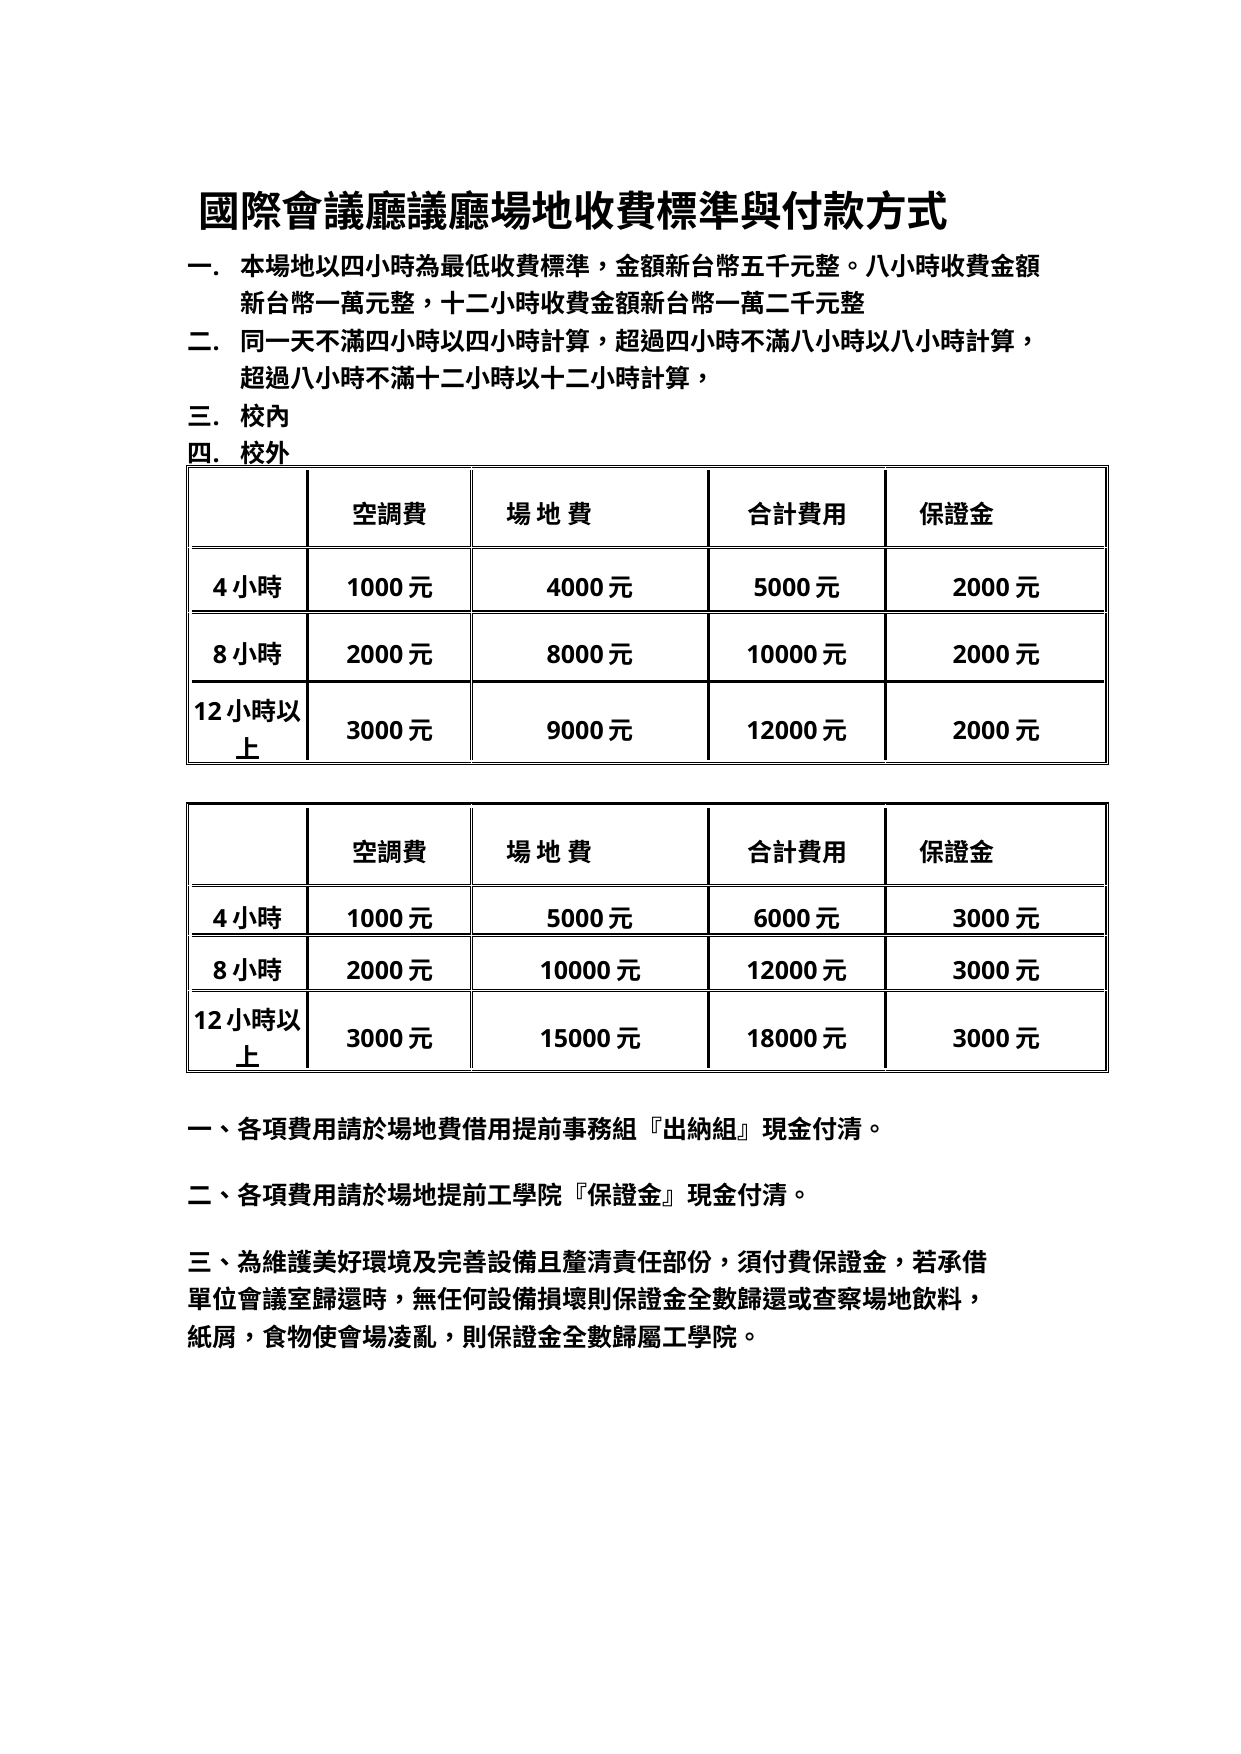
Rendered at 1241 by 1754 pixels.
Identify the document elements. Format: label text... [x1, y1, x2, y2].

table_cell 12000元 [708, 683, 885, 761]
text 一、各項費用請於場地費借用提前事務組『出納組』現金付清。 [187, 1102, 998, 1140]
table_header [189, 805, 307, 883]
table_cell 12小時以上 [189, 680, 307, 761]
table_header [189, 468, 307, 546]
table_header 場 地 費 [472, 805, 708, 883]
table_cell 6000元 [710, 887, 884, 933]
table_header 空調費 [307, 468, 472, 546]
list 校內 [187, 389, 1053, 427]
table_cell 5000元 [710, 549, 884, 610]
table_header 保證金 [885, 805, 1105, 883]
table_cell 3000元 [307, 683, 472, 761]
table_cell 3000元 [887, 884, 1106, 933]
table_cell 18000元 [708, 992, 885, 1070]
table_cell 8小時 [189, 933, 306, 988]
table_cell 3000元 [885, 989, 1106, 1070]
table_cell 3000元 [887, 933, 1106, 988]
table_cell 8000元 [473, 614, 707, 680]
table_cell 2000元 [885, 546, 1107, 610]
table_cell 2000元 [309, 937, 470, 988]
table_cell 10000元 [710, 614, 884, 680]
table_cell 3000元 [307, 992, 472, 1070]
table_cell 4小時 [188, 546, 307, 610]
table_cell 4小時 [189, 884, 306, 933]
list 本場地以四小時為最低收費標準，金額新台幣五千元整。八小時收費金額新台幣一萬元整，十二小時收費金額新台幣一萬二千元整 [187, 239, 1053, 314]
table_header 場 地 費 [472, 468, 708, 546]
text 國際會議廳議廳場地收費標準與付款方式 [187, 164, 1053, 239]
text 三、為維護美好環境及完善設備且釐清責任部份，須付費保證金，若承借單位會議室歸還時，無任何設備損壞則保證金全數歸還或查察場地飲料，紙屑，食物使會場凌亂，則保證金全數歸屬工學院。 [187, 1236, 998, 1348]
table_cell 5000元 [473, 887, 707, 933]
table_cell 4000元 [473, 549, 707, 610]
table_cell 15000元 [472, 992, 708, 1070]
table_cell 2000元 [887, 610, 1106, 680]
table_cell 1000元 [309, 887, 470, 933]
table_header 保證金 [885, 468, 1105, 546]
table_header 合計費用 [708, 468, 885, 546]
table_cell 1000元 [309, 549, 470, 610]
table_cell 2000元 [309, 614, 470, 680]
table_cell 9000元 [472, 683, 708, 761]
text 二、各項費用請於場地提前工學院『保證金』現金付清。 [187, 1169, 998, 1206]
table_cell 10000元 [473, 937, 707, 988]
table_cell 8小時 [189, 610, 306, 680]
table_cell 12000元 [710, 937, 884, 988]
table_cell 2000元 [885, 680, 1105, 761]
list 同一天不滿四小時以四小時計算，超過四小時不滿八小時以八小時計算，超過八小時不滿十二小時以十二小時計算， [187, 314, 1053, 389]
table_header 合計費用 [708, 805, 885, 883]
table_header 空調費 [307, 805, 472, 883]
list 校外 [187, 427, 1053, 464]
table_cell 12小時以上 [189, 989, 307, 1070]
